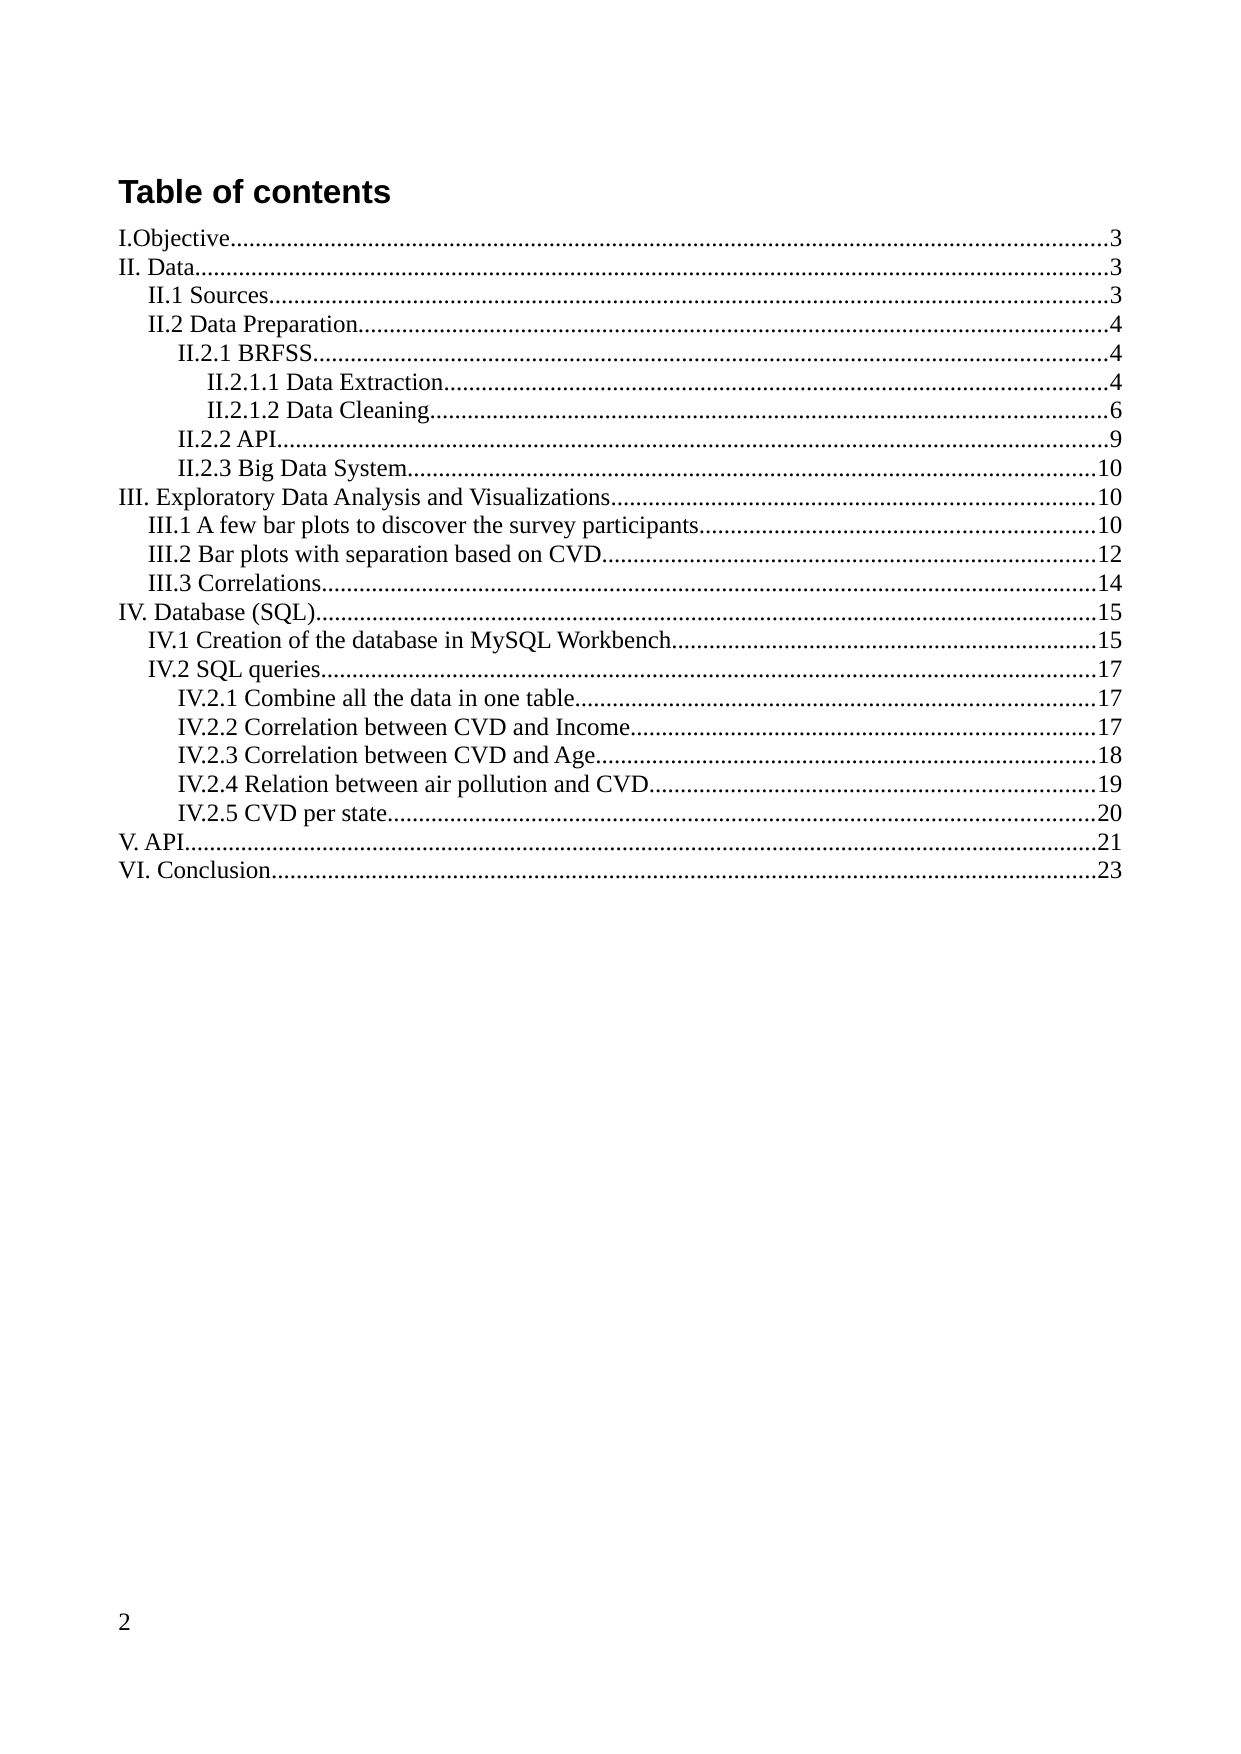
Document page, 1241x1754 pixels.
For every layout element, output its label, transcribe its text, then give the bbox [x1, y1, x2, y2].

text II. Data 3 [118, 252, 1122, 280]
text IV.1 Creation of the database in MySQL Workbench 15 [148, 625, 1122, 654]
text I.Objective 3 [118, 223, 1122, 252]
text II.1 Sources 3 [148, 280, 1122, 309]
text II.2 Data Preparation 4 [148, 309, 1122, 338]
text II.2.1 BRFSS 4 [177, 338, 1122, 367]
text IV. Database (SQL) 15 [118, 597, 1122, 625]
text II.2.1.1 Data Extraction 4 [207, 367, 1122, 395]
text V. API 21 [118, 827, 1122, 855]
text III.2 Bar plots with separation based on CVD 12 [148, 539, 1122, 568]
text III.3 Correlations 14 [148, 568, 1122, 597]
text VI. Conclusion 23 [118, 855, 1122, 884]
text IV.2.3 Correlation between CVD and Age 18 [177, 740, 1122, 769]
text II.2.2 API 9 [177, 424, 1122, 453]
text II.2.1.2 Data Cleaning 6 [207, 395, 1122, 424]
text IV.2.5 CVD per state 20 [177, 798, 1122, 827]
text IV.2.2 Correlation between CVD and Income 17 [177, 712, 1122, 740]
text III. Exploratory Data Analysis and Visualizations 10 [118, 482, 1122, 510]
text IV.2.1 Combine all the data in one table 17 [177, 683, 1122, 712]
text IV.2.4 Relation between air pollution and CVD 19 [177, 769, 1122, 798]
text II.2.3 Big Data System 10 [177, 453, 1122, 482]
text III.1 A few bar plots to discover the survey participants 10 [148, 510, 1122, 539]
text IV.2 SQL queries 17 [148, 654, 1122, 683]
subtitle Table of contents [118, 172, 1122, 210]
